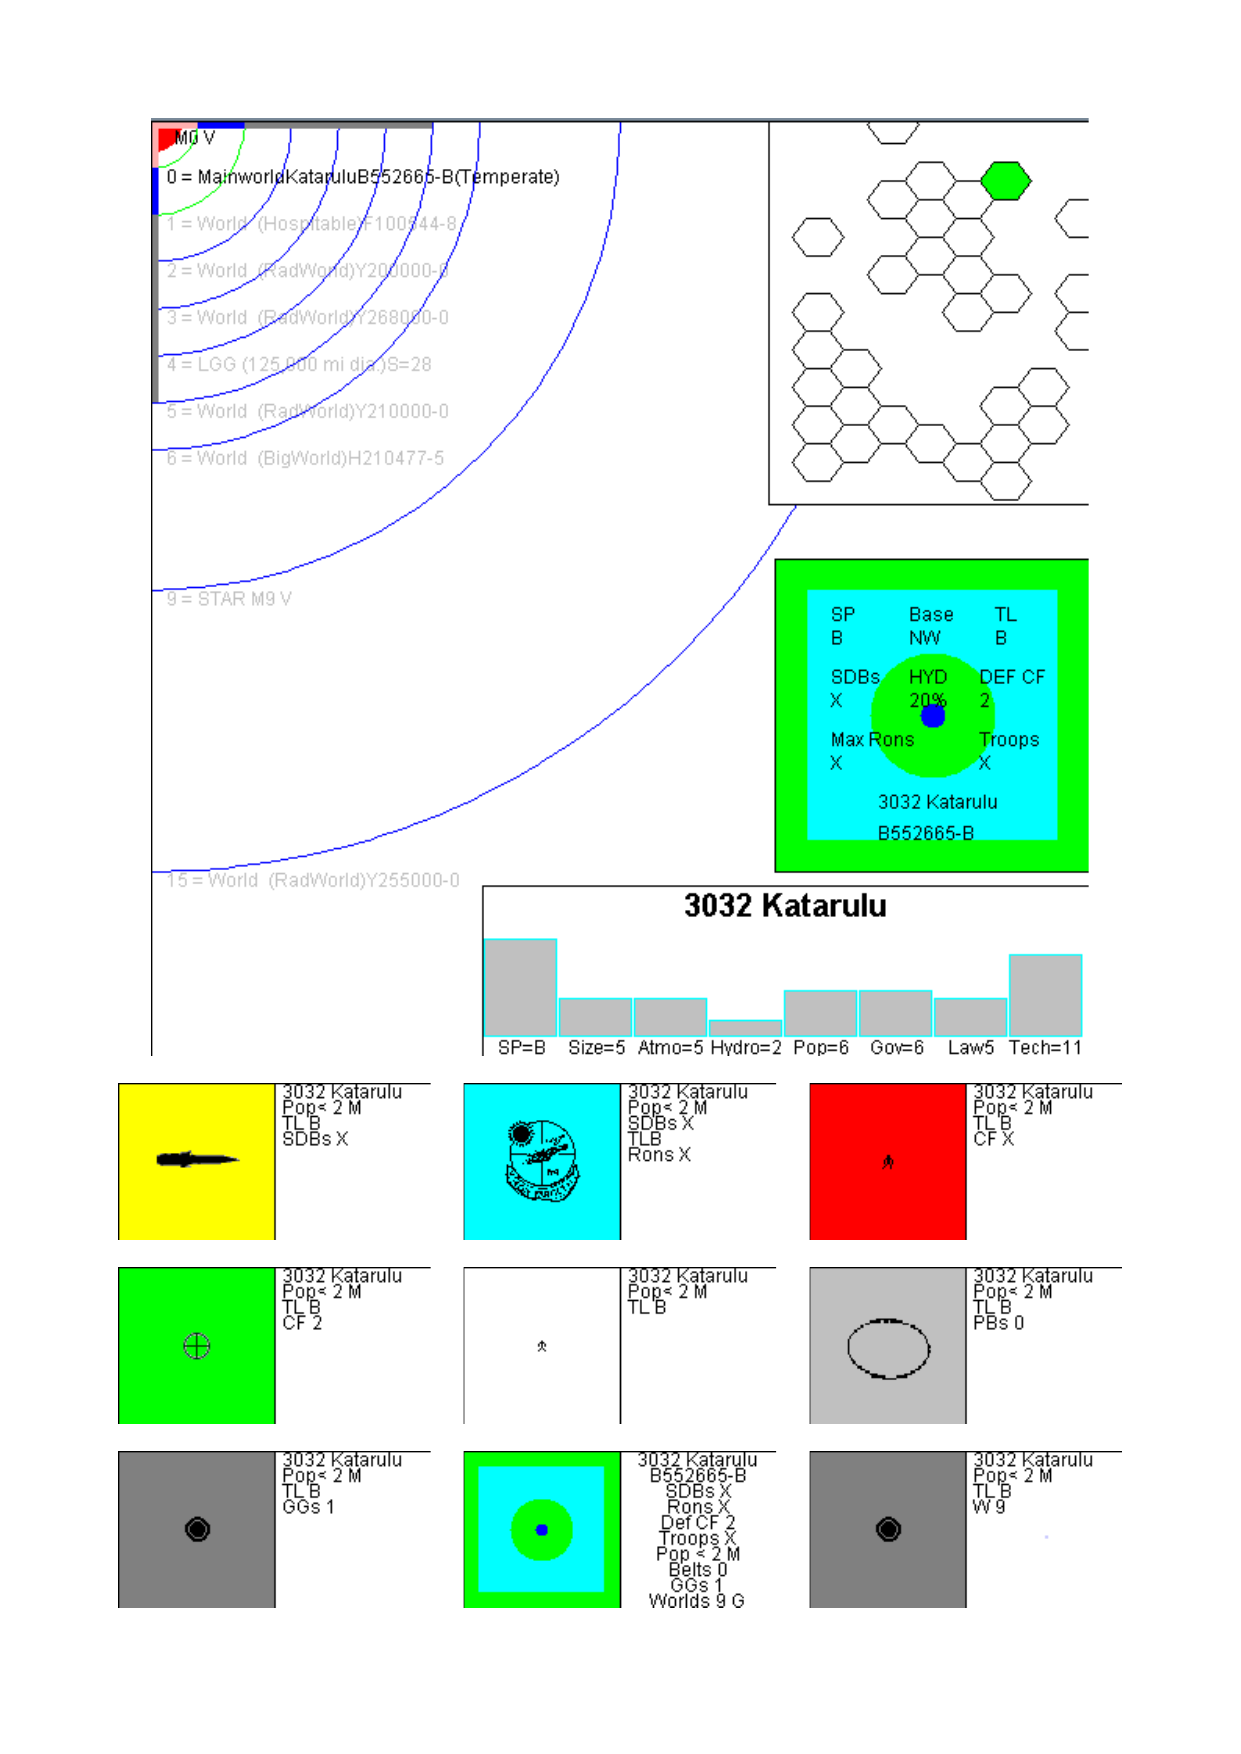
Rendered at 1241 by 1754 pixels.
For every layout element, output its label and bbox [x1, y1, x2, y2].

picture [118, 1451, 431, 1608]
picture [809, 1083, 1122, 1240]
picture [463, 1083, 777, 1240]
picture [118, 1267, 431, 1424]
picture [809, 1451, 1122, 1608]
picture [809, 1267, 1122, 1424]
picture [463, 1451, 777, 1608]
picture [151, 118, 1089, 1056]
picture [118, 1083, 431, 1240]
picture [463, 1267, 777, 1424]
